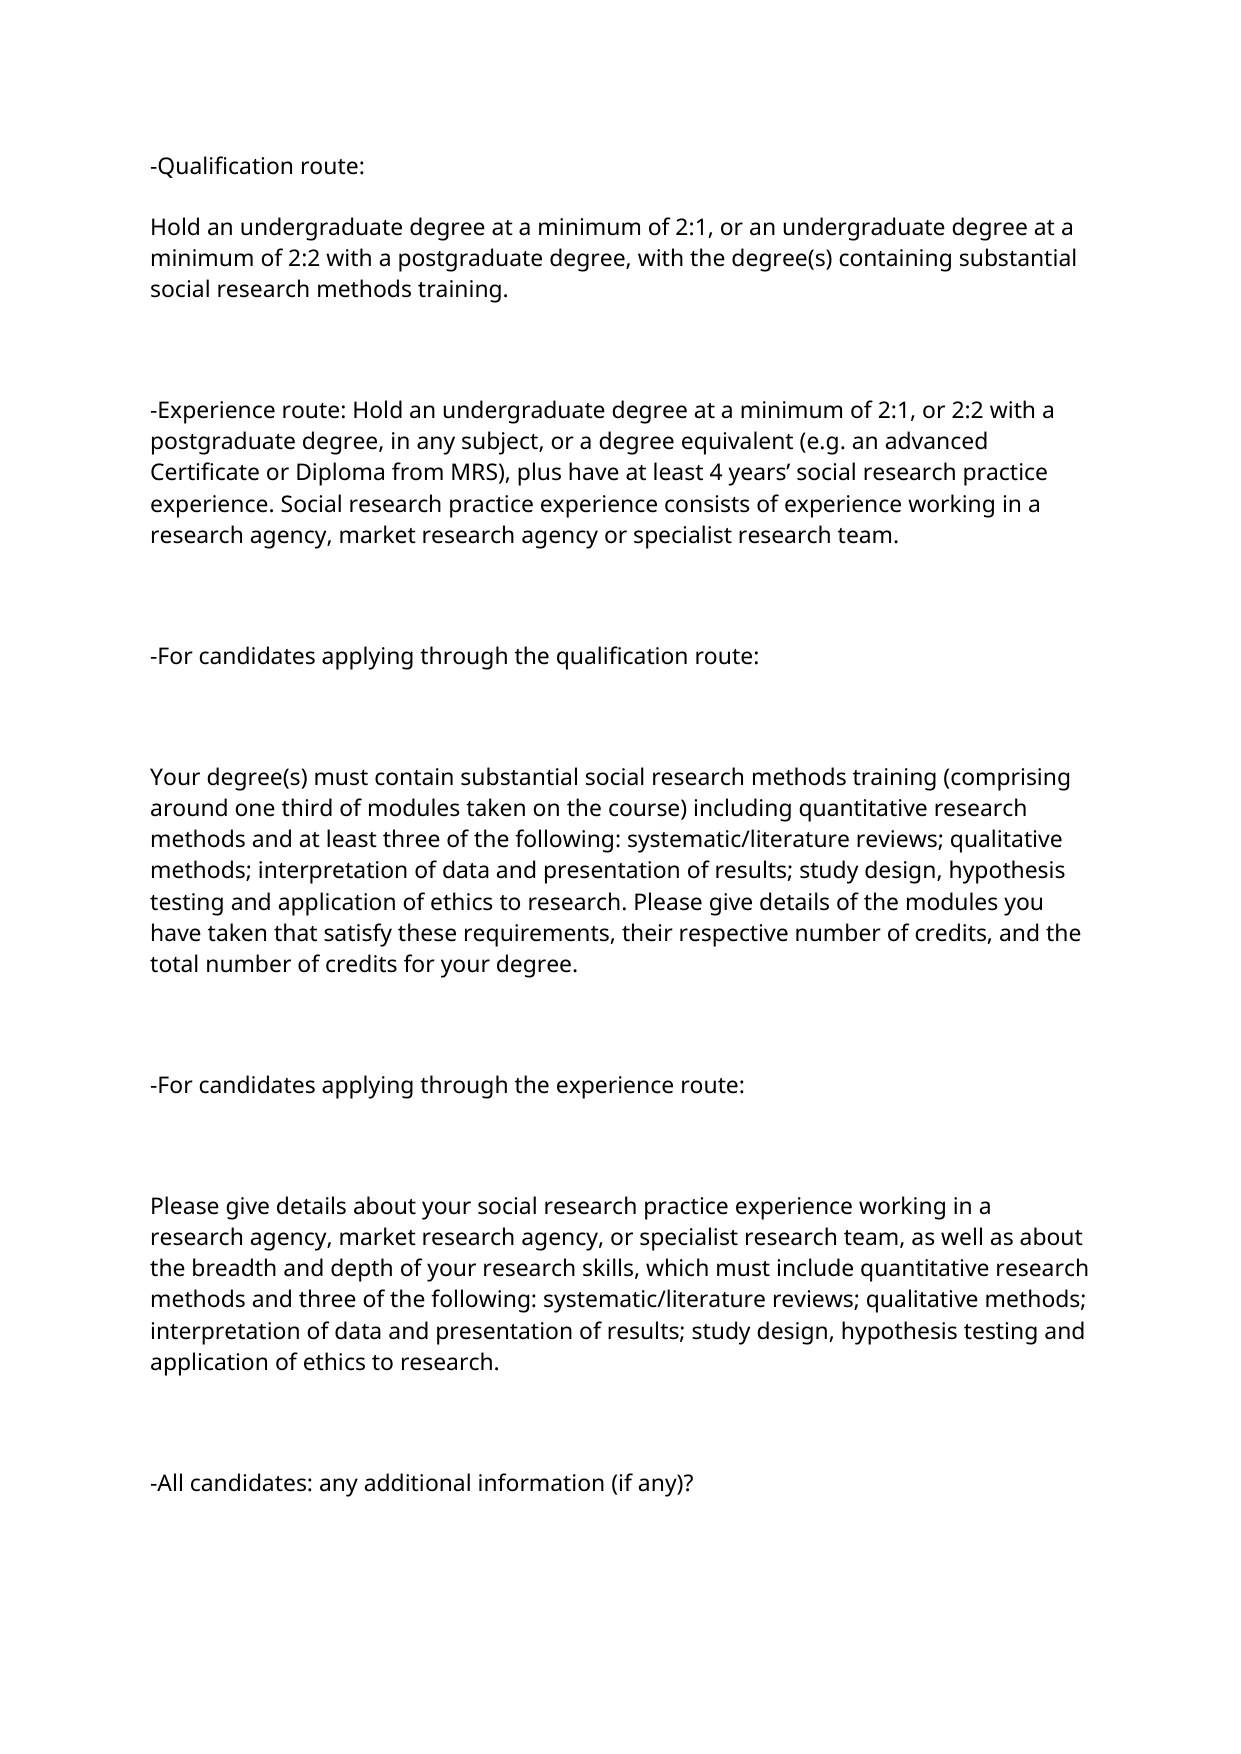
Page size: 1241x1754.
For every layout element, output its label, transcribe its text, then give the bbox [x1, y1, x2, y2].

text -All candidates: any additional information (if any)? [150, 1467, 1090, 1498]
text -For candidates applying through the qualification route: [150, 639, 1090, 671]
text -Qualification route: [150, 150, 1090, 181]
text Please give details about your social research practice experience working in a research agency, market research agency, or specialist research team, as well as about the breadth and depth of your research skills, which must include quantitative research methods and three of the following: systematic/literature reviews; qualitative methods; interpretation of data and presentation of results; study design, hypothesis testing and application of ethics to research. [150, 1189, 1090, 1377]
text -For candidates applying through the experience route: [150, 1069, 1090, 1100]
text -Experience route: Hold an undergraduate degree at a minimum of 2:1, or 2:2 with a postgraduate degree, in any subject, or a degree equivalent (e.g. an advanced Certificate or Diploma from MRS), plus have at least 4 years’ social research practice experience. Social research practice experience consists of experience working in a research agency, market research agency or specialist research team. [150, 394, 1090, 550]
text Your degree(s) must contain substantial social research methods training (comprising around one third of modules taken on the course) including quantitative research methods and at least three of the following: systematic/literature reviews; qualitative methods; interpretation of data and presentation of results; study design, hypothesis testing and application of ethics to research. Please give details of the modules you have taken that satisfy these requirements, their respective number of credits, and the total number of credits for your degree. [150, 760, 1090, 979]
text Hold an undergraduate degree at a minimum of 2:1, or an undergraduate degree at a minimum of 2:2 with a postgraduate degree, with the degree(s) containing substantial social research methods training. [150, 210, 1090, 304]
